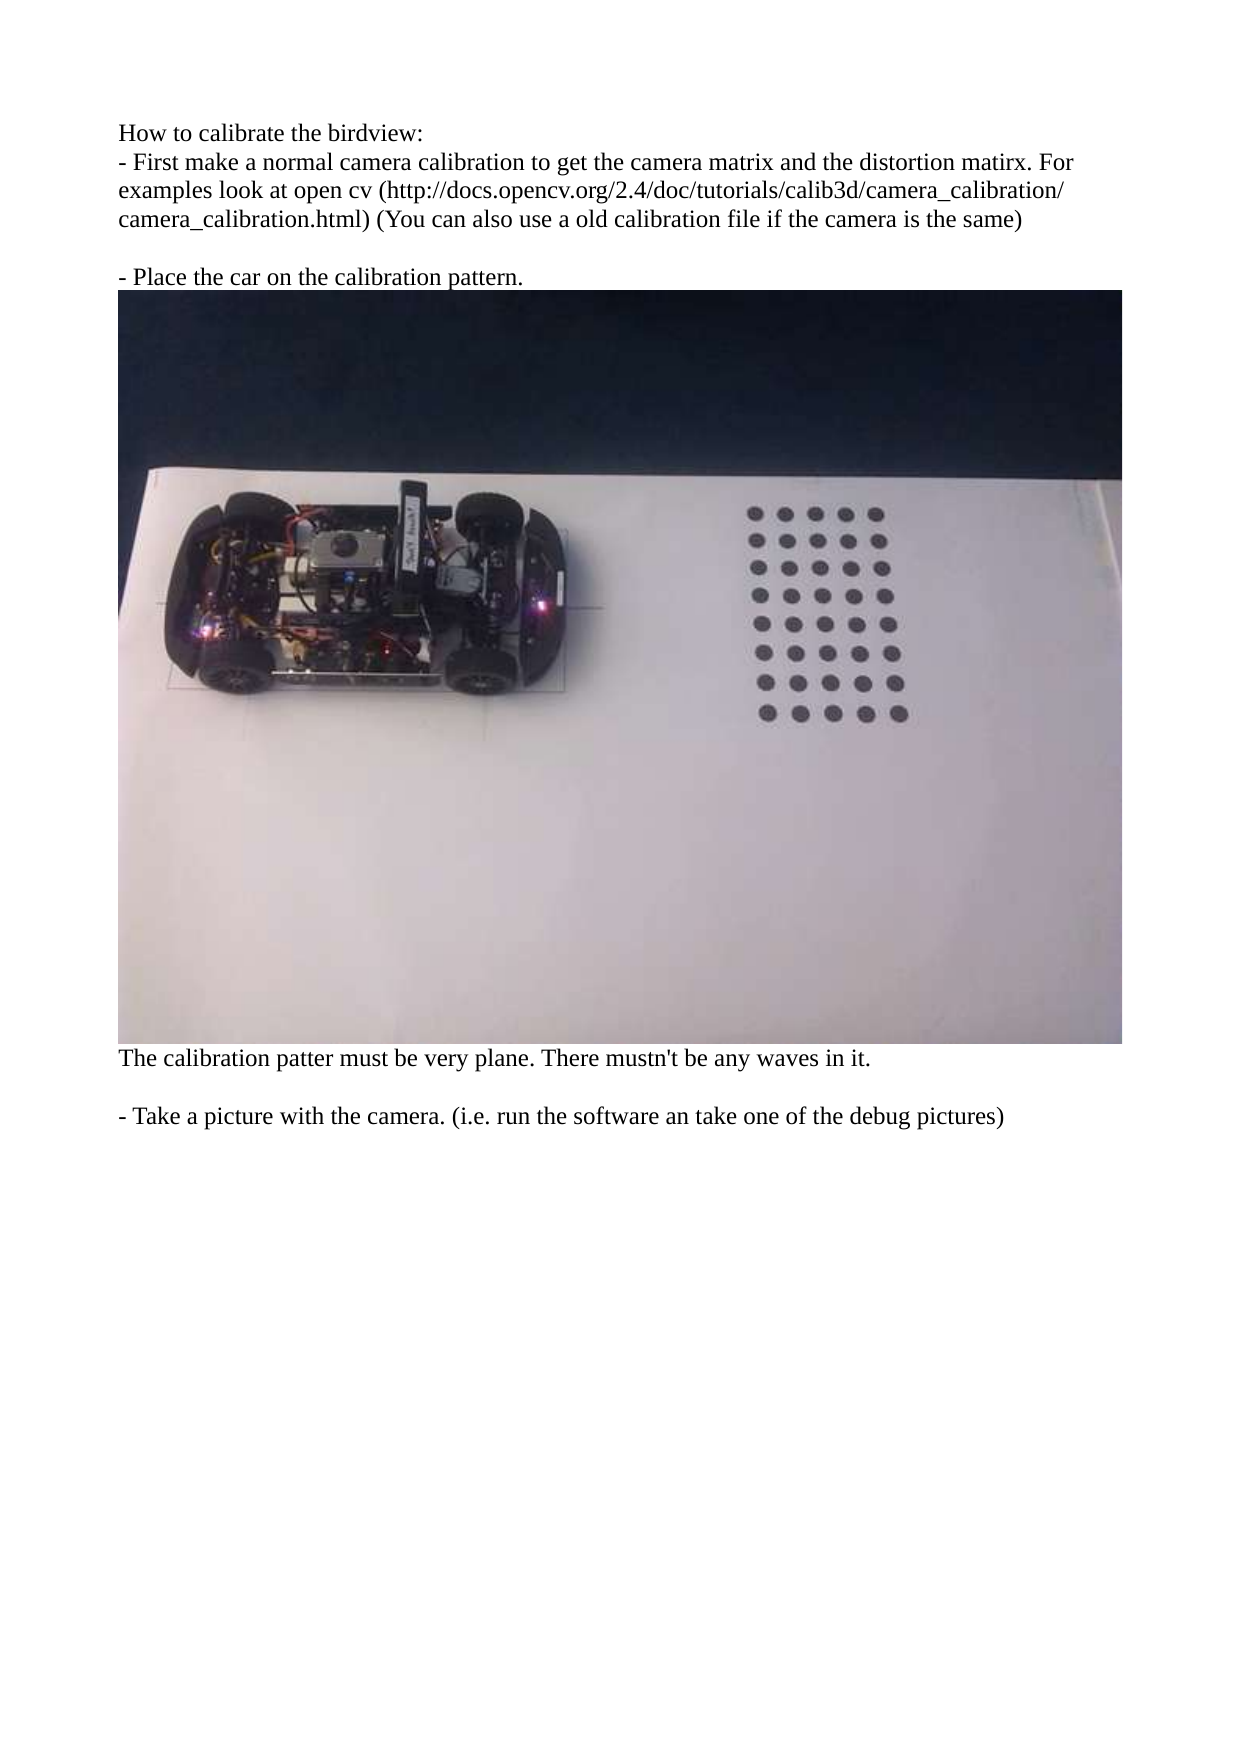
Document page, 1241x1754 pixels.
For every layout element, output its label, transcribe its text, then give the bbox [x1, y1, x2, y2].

text - Take a picture with the camera. (i.e. run the software an take one of the debug pictures) [118, 1101, 1122, 1130]
picture [118, 290, 1123, 1044]
text - First make a normal camera calibration to get the camera matrix and the distortion matirx. For examples look at open cv (http://docs.opencv.org/2.4/doc/tutorials/calib3d/camera_calibration/camera_calibration.html) (You can also use a old calibration file if the camera is the same) [118, 147, 1122, 233]
text - Place the car on the calibration pattern. [118, 262, 1122, 290]
text How to calibrate the birdview: [118, 118, 1122, 147]
text The calibration patter must be very plane. There mustn't be any waves in it. [118, 1044, 1122, 1072]
